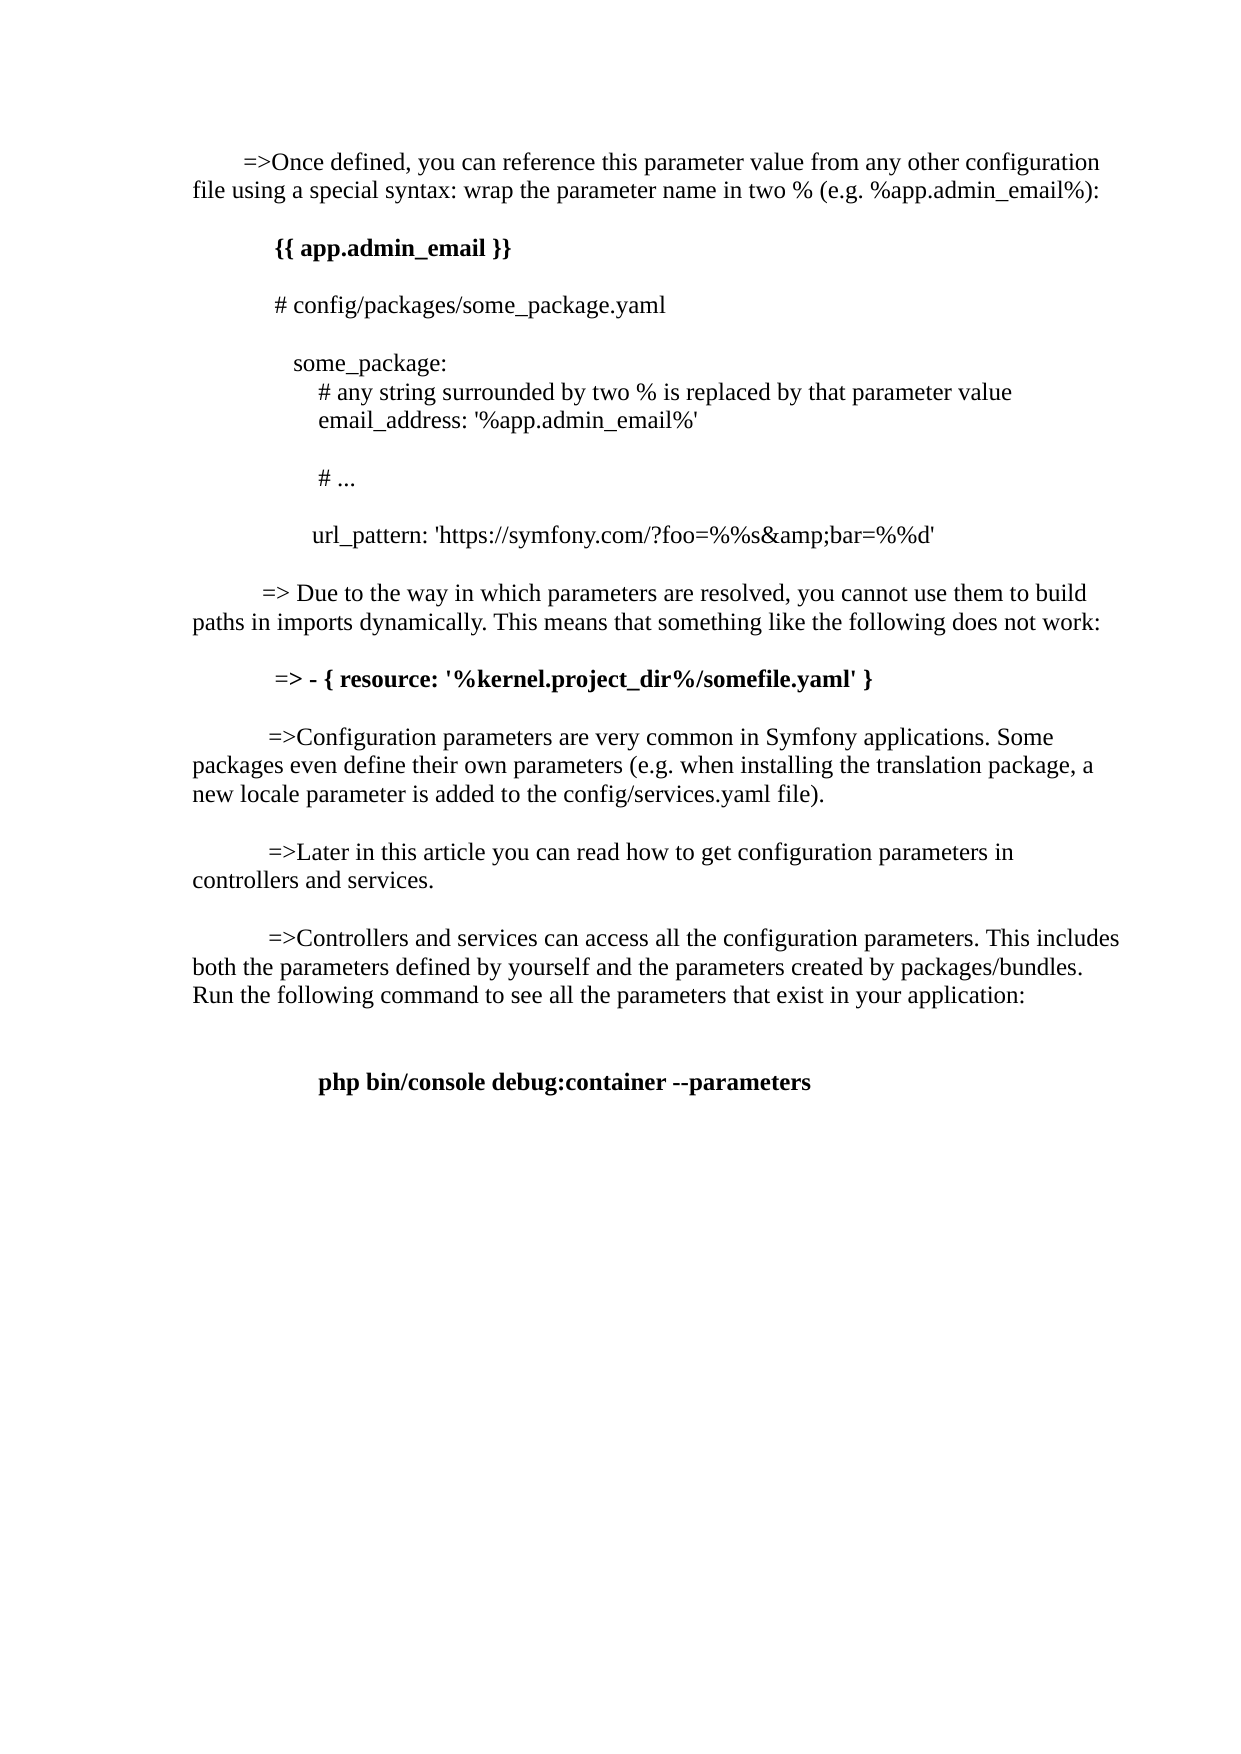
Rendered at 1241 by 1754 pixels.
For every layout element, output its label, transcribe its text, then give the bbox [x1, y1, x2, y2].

text url_pattern: 'https://symfony.com/?foo=%%s&amp;bar=%%d' [118, 521, 1122, 549]
text # ... [118, 463, 1122, 492]
text # any string surrounded by two % is replaced by that parameter value [118, 377, 1122, 406]
text => Due to the way in which parameters are resolved, you cannot use them to build paths in imports dynamically. This means that something like the following does not work: [118, 578, 1122, 636]
text => - { resource: '%kernel.project_dir%/somefile.yaml' } [118, 664, 1122, 693]
text # config/packages/some_package.yaml [118, 291, 1122, 319]
text php bin/console debug:container --parameters [118, 1067, 1122, 1096]
text {{ app.admin_email }} [118, 233, 1122, 262]
text =>Once defined, you can reference this parameter value from any other configuration file using a special syntax: wrap the parameter name in two % (e.g. %app.admin_email%): [118, 147, 1122, 204]
text some_package: [118, 348, 1122, 377]
text =>Later in this article you can read how to get configuration parameters in controllers and services. [118, 837, 1122, 894]
text =>Controllers and services can access all the configuration parameters. This includes both the parameters defined by yourself and the parameters created by packages/bundles. Run the following command to see all the parameters that exist in your application: [118, 923, 1122, 1009]
text email_address: '%app.admin_email%' [118, 406, 1122, 434]
text =>Configuration parameters are very common in Symfony applications. Some packages even define their own parameters (e.g. when installing the translation package, a new locale parameter is added to the config/services.yaml file). [118, 722, 1122, 808]
